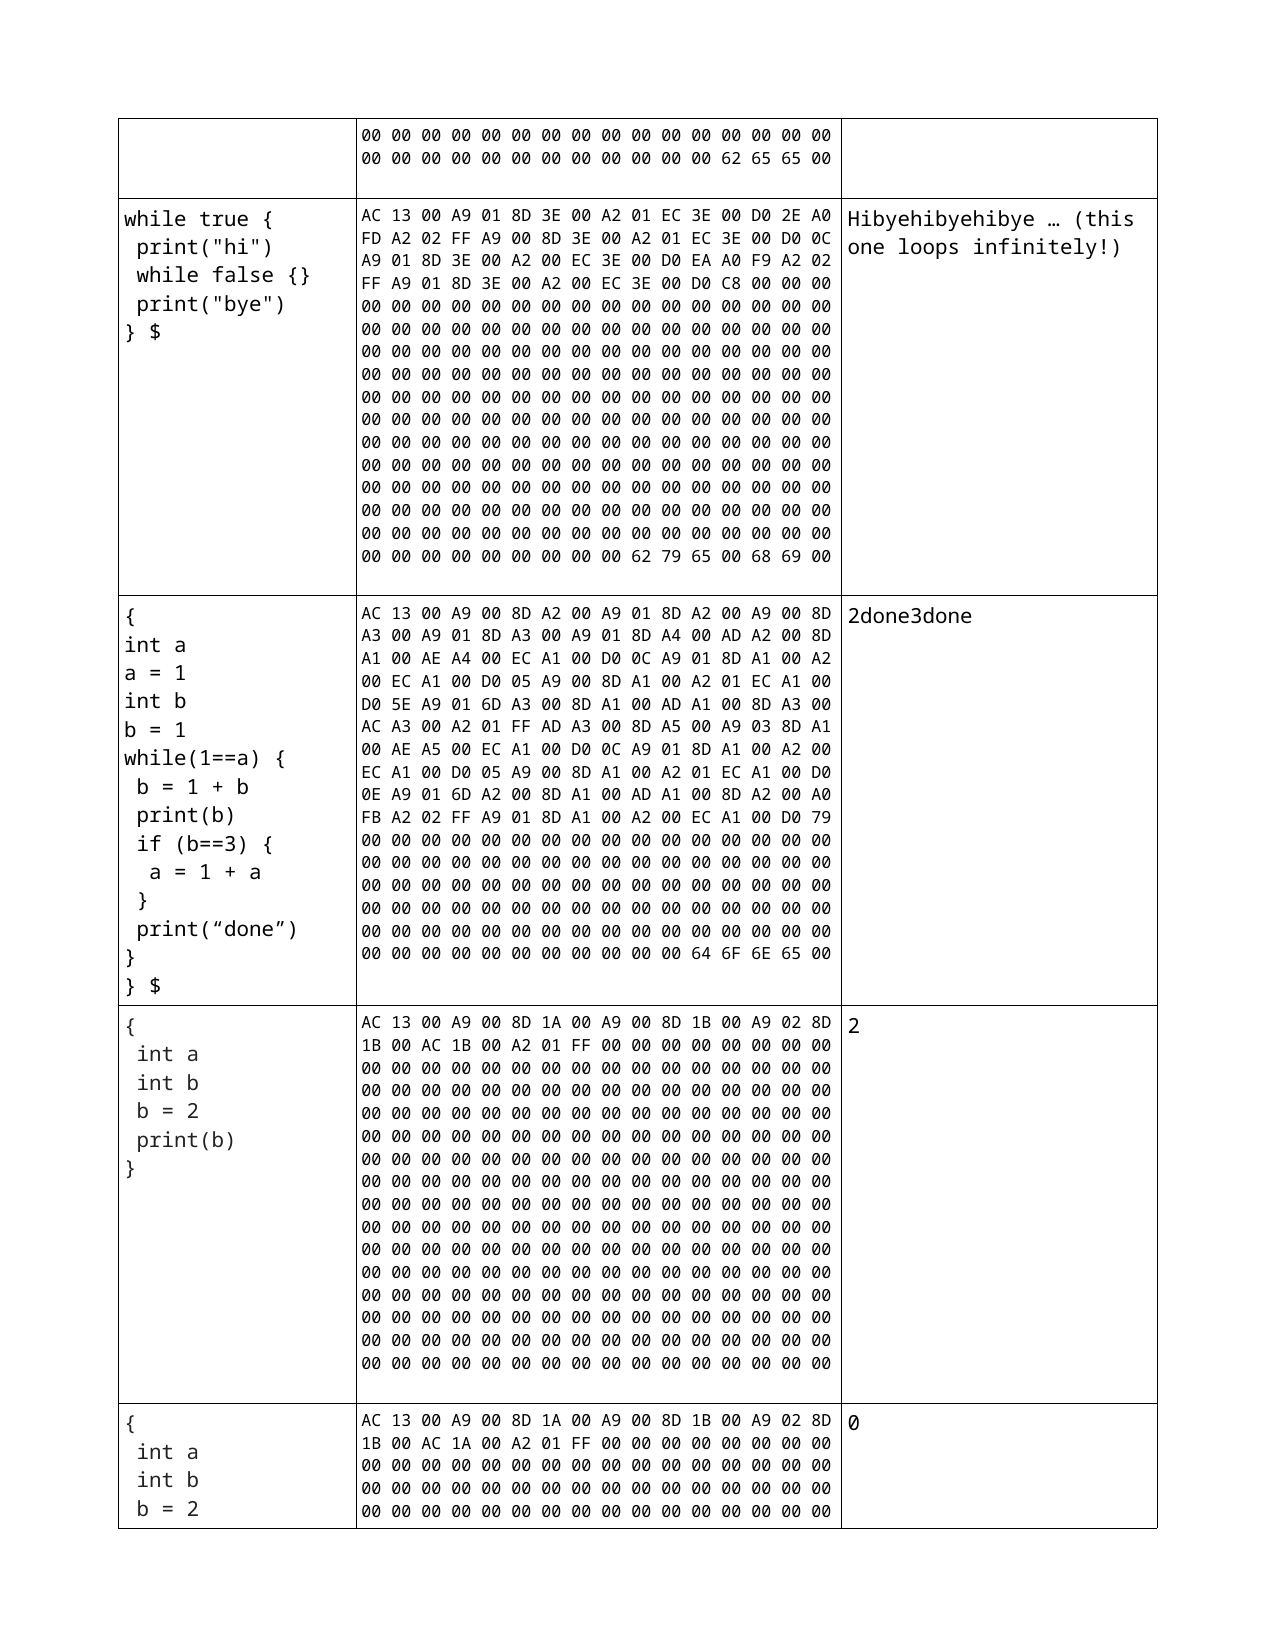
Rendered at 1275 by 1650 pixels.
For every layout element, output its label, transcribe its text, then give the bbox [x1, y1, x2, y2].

table_cell AC 13 00 A9 00 8D 1A 00 A9 00 8D 1B 00 A9 02 8D 1B 00 AC 1B 00 A2 01 FF 00 00 00 00 00 00 00 00 00 00 00 00 00 00 00 00 00 00 00 00 00 00 00 00 00 00 00 00 00 00 00 00 00 00 00 00 00 00 00 00 00 00 00 00 00 00 00 00 00 00 00 00 00 00 00 00 00 00 00 00 00 00 00 00 00 00 00 00 00 00 00 00 00 00 00 00 00 00 00 00 00 00 00 00 00 00 00 00 00 00 00 00 00 00 00 00 00 00 00 00 00 00 00 00 00 00 00 00 00 00 00 00 00 00 00 00 00 00 00 00 00 00 00 00 00 00 00 00 00 00 00 00 00 00 00 00 00 00 00 00 00 00 00 00 00 00 00 00 00 00 00 00 00 00 00 00 00 00 00 00 00 00 00 00 00 00 00 00 00 00 00 00 00 00 00 00 00 00 00 00 00 00 00 00 00 00 00 00 00 00 00 00 00 00 00 00 00 00 00 00 00 00 00 00 00 00 00 00 00 00 00 00 00 00 00 00 00 00 00 00 00 00 00 00 00 00 00 00 00 00 00 00 [357, 1006, 841, 1403]
table_cell AC 13 00 A9 00 8D A2 00 A9 01 8D A2 00 A9 00 8D A3 00 A9 01 8D A3 00 A9 01 8D A4 00 AD A2 00 8D A1 00 AE A4 00 EC A1 00 D0 0C A9 01 8D A1 00 A2 00 EC A1 00 D0 05 A9 00 8D A1 00 A2 01 EC A1 00 D0 5E A9 01 6D A3 00 8D A1 00 AD A1 00 8D A3 00 AC A3 00 A2 01 FF AD A3 00 8D A5 00 A9 03 8D A1 00 AE A5 00 EC A1 00 D0 0C A9 01 8D A1 00 A2 00 EC A1 00 D0 05 A9 00 8D A1 00 A2 01 EC A1 00 D0 0E A9 01 6D A2 00 8D A1 00 AD A1 00 8D A2 00 A0 FB A2 02 FF A9 01 8D A1 00 A2 00 EC A1 00 D0 79 00 00 00 00 00 00 00 00 00 00 00 00 00 00 00 00 00 00 00 00 00 00 00 00 00 00 00 00 00 00 00 00 00 00 00 00 00 00 00 00 00 00 00 00 00 00 00 00 00 00 00 00 00 00 00 00 00 00 00 00 00 00 00 00 00 00 00 00 00 00 00 00 00 00 00 00 00 00 00 00 00 00 00 00 00 00 00 00 00 00 00 64 6F 6E 65 00 [357, 596, 841, 1005]
table_cell [119, 119, 356, 198]
table_cell while true { print("hi") while false {} print("bye") } $ [119, 199, 356, 595]
table_cell 00 00 00 00 00 00 00 00 00 00 00 00 00 00 00 00 00 00 00 00 00 00 00 00 00 00 00 00 62 65 65 00 [357, 119, 841, 198]
table_cell [842, 119, 1157, 198]
table_cell 2done3done [842, 596, 1157, 1005]
table_cell 2 [842, 1006, 1157, 1403]
table_cell 0 [842, 1404, 1157, 1528]
table_cell Hibyehibyehibye … (this one loops infinitely!) [842, 199, 1157, 595]
table_cell { int a a = 1 int b b = 1 while(1==a) { b = 1 + b print(b) if (b==3) { a = 1 + a } print(“done”) } } $ [119, 596, 356, 1005]
table_cell { int a int b b = 2 [119, 1404, 356, 1528]
table_cell { int a int b b = 2 print(b) } [119, 1006, 356, 1403]
table_cell AC 13 00 A9 00 8D 1A 00 A9 00 8D 1B 00 A9 02 8D 1B 00 AC 1A 00 A2 01 FF 00 00 00 00 00 00 00 00 00 00 00 00 00 00 00 00 00 00 00 00 00 00 00 00 00 00 00 00 00 00 00 00 00 00 00 00 00 00 00 00 00 00 00 00 00 00 00 00 00 00 00 00 00 00 00 00 [357, 1404, 841, 1528]
table_cell AC 13 00 A9 01 8D 3E 00 A2 01 EC 3E 00 D0 2E A0 FD A2 02 FF A9 00 8D 3E 00 A2 01 EC 3E 00 D0 0C A9 01 8D 3E 00 A2 00 EC 3E 00 D0 EA A0 F9 A2 02 FF A9 01 8D 3E 00 A2 00 EC 3E 00 D0 C8 00 00 00 00 00 00 00 00 00 00 00 00 00 00 00 00 00 00 00 00 00 00 00 00 00 00 00 00 00 00 00 00 00 00 00 00 00 00 00 00 00 00 00 00 00 00 00 00 00 00 00 00 00 00 00 00 00 00 00 00 00 00 00 00 00 00 00 00 00 00 00 00 00 00 00 00 00 00 00 00 00 00 00 00 00 00 00 00 00 00 00 00 00 00 00 00 00 00 00 00 00 00 00 00 00 00 00 00 00 00 00 00 00 00 00 00 00 00 00 00 00 00 00 00 00 00 00 00 00 00 00 00 00 00 00 00 00 00 00 00 00 00 00 00 00 00 00 00 00 00 00 00 00 00 00 00 00 00 00 00 00 00 00 00 00 00 00 00 00 00 00 00 00 00 00 00 00 00 00 00 00 00 00 00 00 00 00 00 62 79 65 00 68 69 00 [357, 199, 841, 595]
